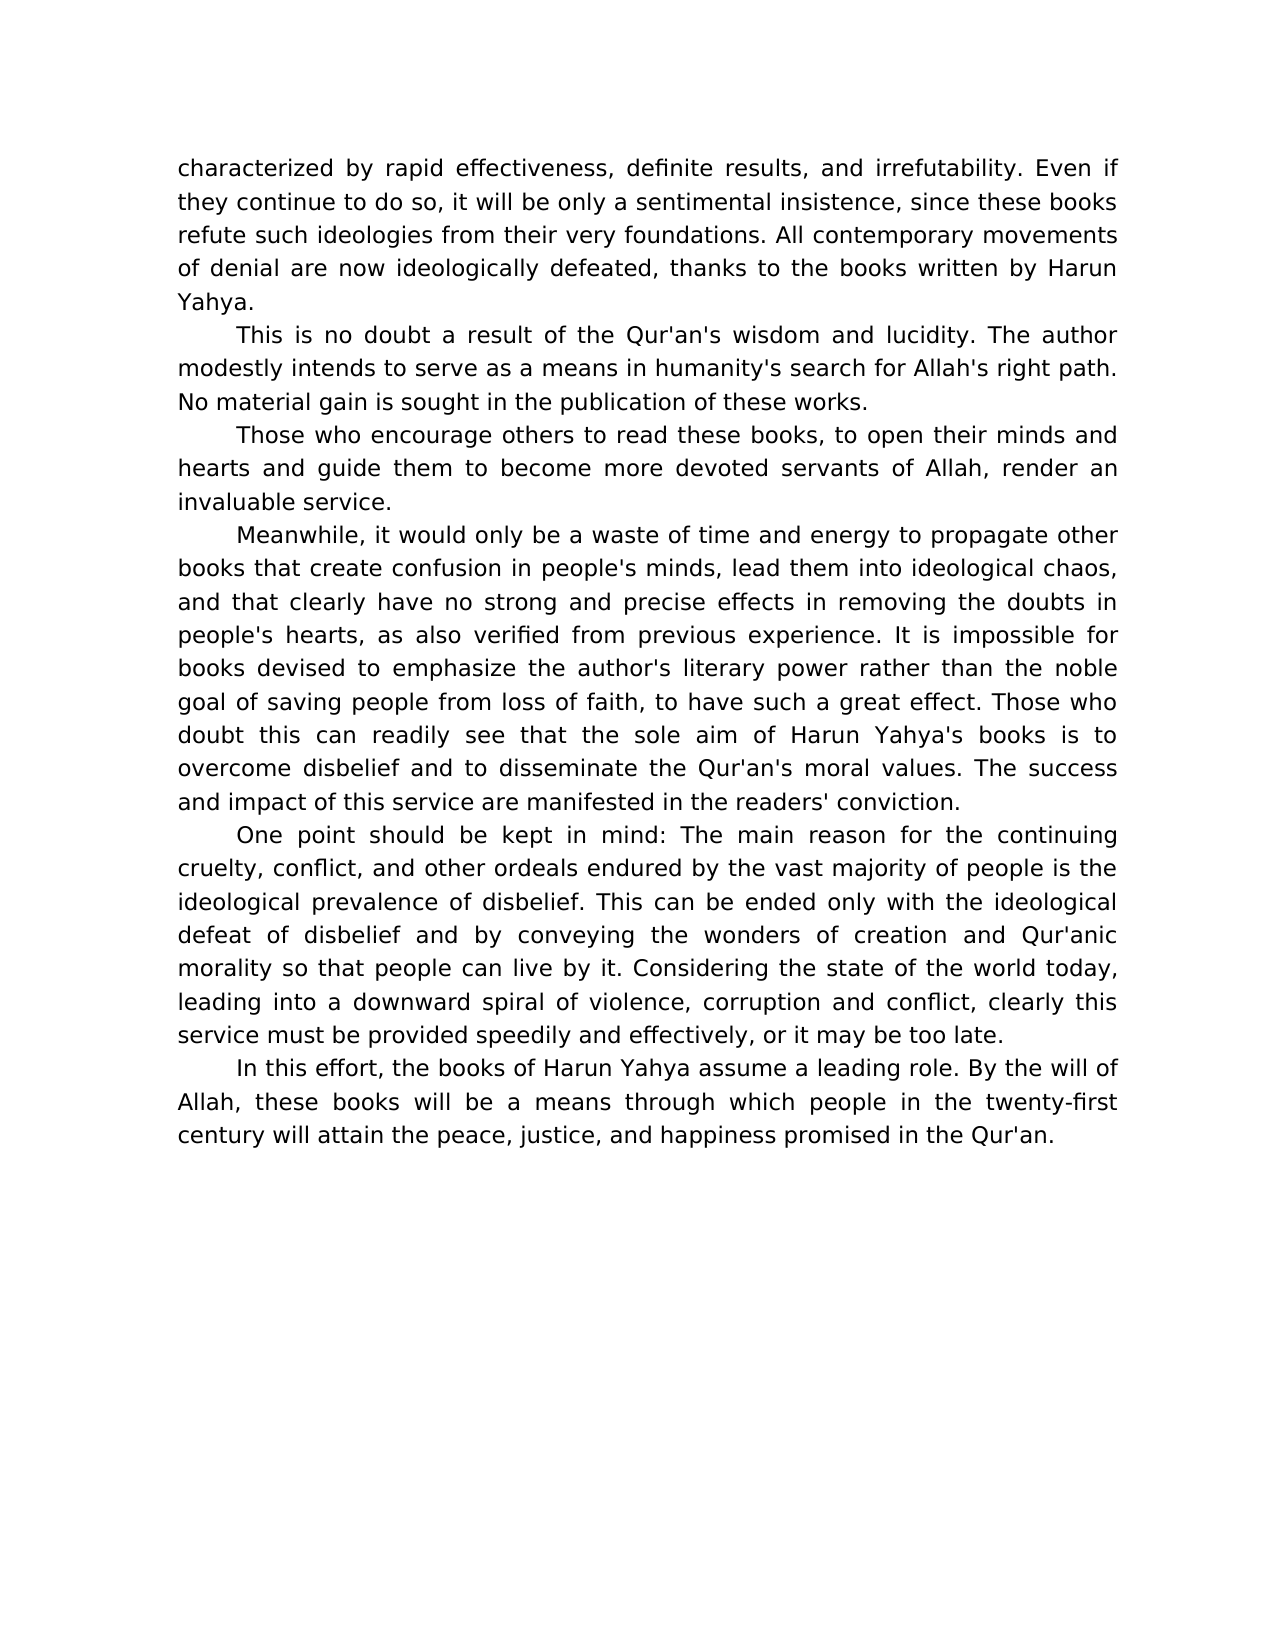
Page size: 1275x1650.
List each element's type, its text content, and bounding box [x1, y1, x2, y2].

text This is no doubt a result of the Qur'an's wisdom and lucidity. The author modestly intends to serve as a means in humanity's search for Allah's right path. No material gain is sought in the publication of these works. [177, 317, 1119, 417]
text In this effort, the books of Harun Yahya assume a leading role. By the will of Allah, these books will be a means through which people in the twenty-first century will attain the peace, justice, and happiness promised in the Qur'an. [177, 1050, 1119, 1150]
text One point should be kept in mind: The main reason for the continuing cruelty, conflict, and other ordeals endured by the vast majority of people is the ideological prevalence of disbelief. This can be ended only with the ideological defeat of disbelief and by conveying the wonders of creation and Qur'anic morality so that people can live by it. Considering the state of the world today, leading into a downward spiral of violence, corruption and conflict, clearly this service must be provided speedily and effectively, or it may be too late. [177, 817, 1119, 1050]
text characterized by rapid effectiveness, definite results, and irrefutability. Even if they continue to do so, it will be only a sentimental insistence, since these books refute such ideologies from their very foundations. All contemporary movements of denial are now ideologically defeated, thanks to the books written by Harun Yahya. [177, 150, 1119, 317]
text Meanwhile, it would only be a waste of time and energy to propagate other books that create confusion in people's minds, lead them into ideological chaos, and that clearly have no strong and precise effects in removing the doubts in people's hearts, as also verified from previous experience. It is impossible for books devised to emphasize the author's literary power rather than the noble goal of saving people from loss of faith, to have such a great effect. Those who doubt this can readily see that the sole aim of Harun Yahya's books is to overcome disbelief and to disseminate the Qur'an's moral values. The success and impact of this service are manifested in the readers' conviction. [177, 517, 1119, 817]
text Those who encourage others to read these books, to open their minds and hearts and guide them to become more devoted servants of Allah, render an invaluable service. [177, 417, 1119, 517]
